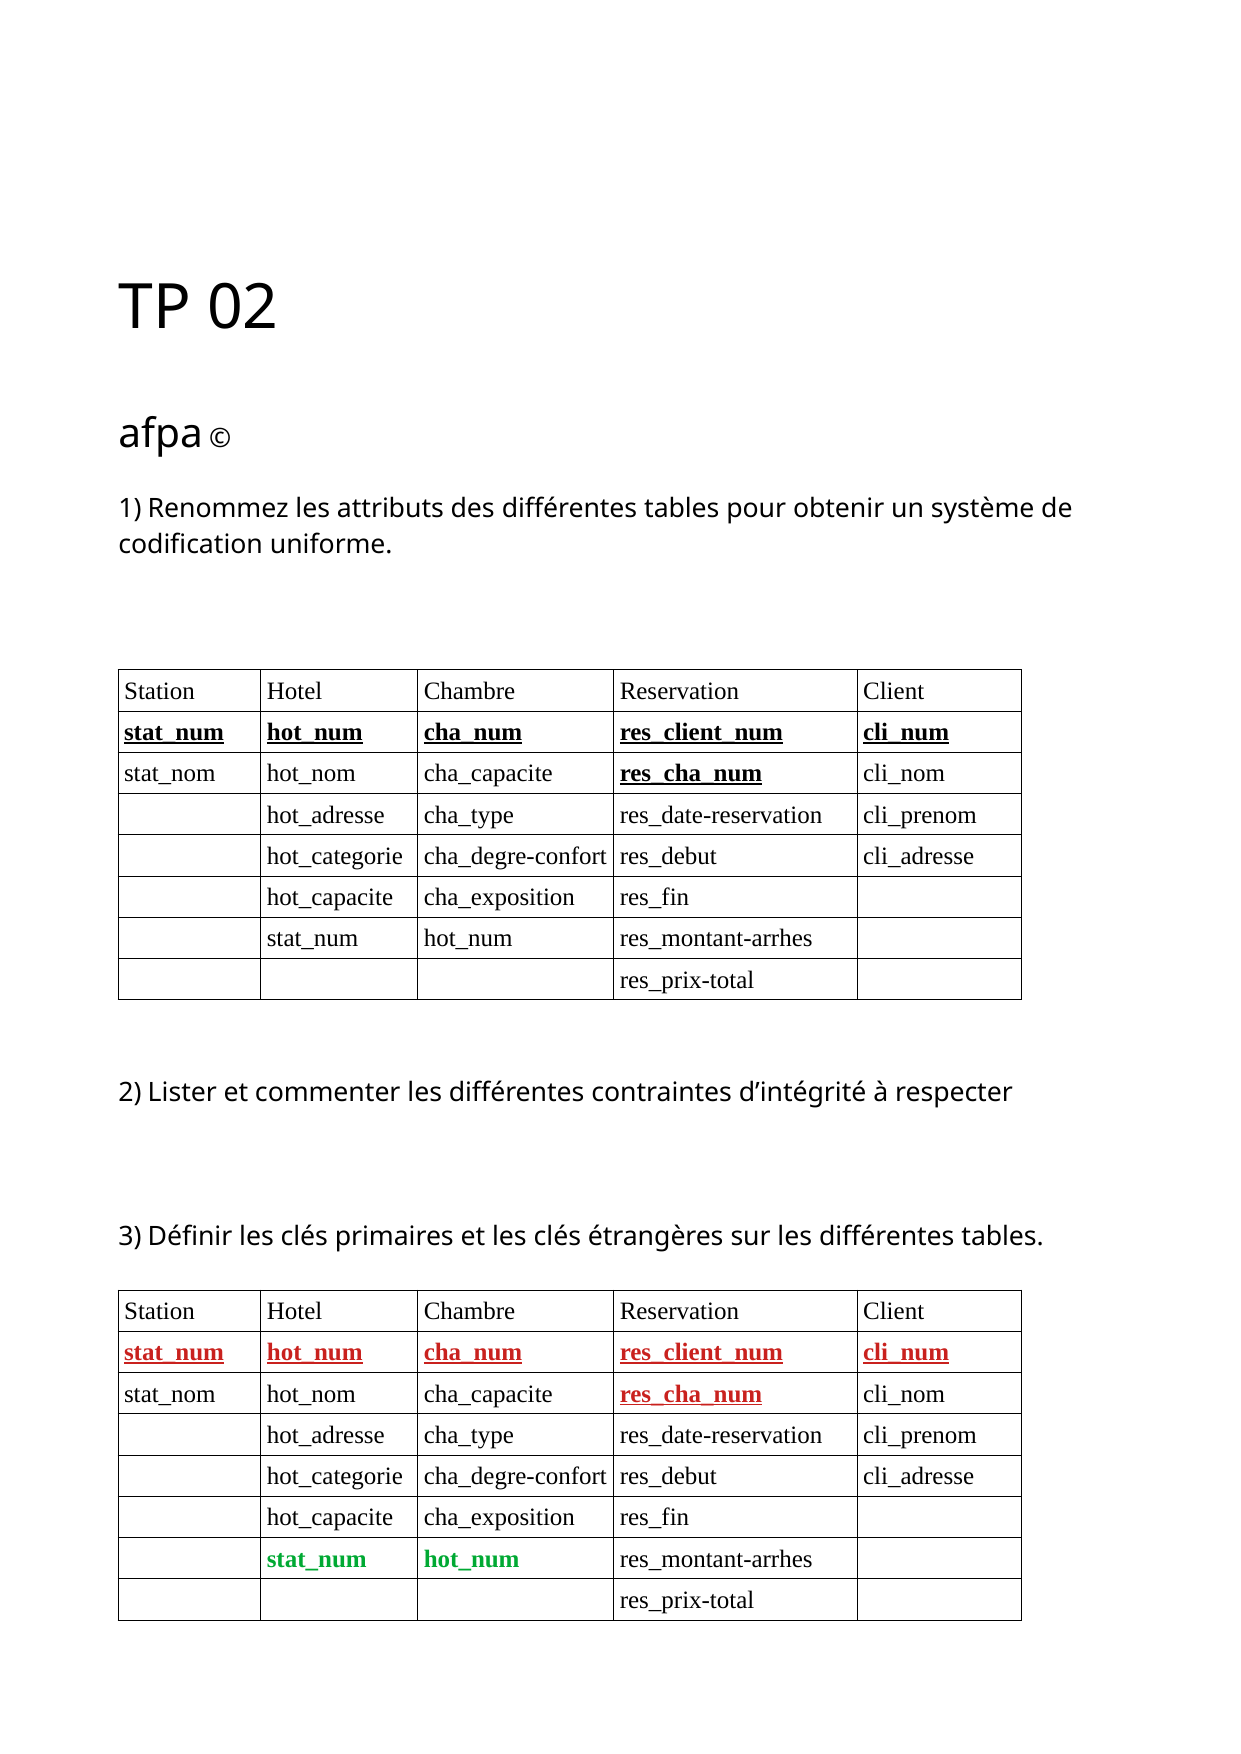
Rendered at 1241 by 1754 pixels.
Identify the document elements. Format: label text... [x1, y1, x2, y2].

table_cell [858, 959, 1021, 999]
text afpa © [118, 376, 1122, 488]
table_cell cli_nom [858, 1373, 1021, 1413]
table_cell [119, 1456, 260, 1496]
table_cell stat_num [261, 1538, 417, 1578]
table_cell [119, 877, 260, 917]
table_cell hot_categorie [261, 1456, 417, 1496]
table_cell [858, 1497, 1021, 1537]
table_cell [261, 1579, 417, 1619]
table_cell [119, 794, 260, 834]
table_cell cha_capacite [418, 1373, 613, 1413]
table_cell res_montant-arrhes [614, 1538, 857, 1578]
table_cell [119, 1579, 260, 1619]
table_cell [119, 959, 260, 999]
table_header Station [119, 670, 260, 711]
table_cell [418, 959, 613, 999]
table_cell [418, 1579, 613, 1619]
table_cell res_debut [614, 1456, 857, 1496]
table_header Client [858, 1291, 1021, 1331]
table_cell hot_adresse [261, 1414, 417, 1454]
table_cell cha_type [418, 794, 613, 834]
table_header Station [119, 1291, 260, 1331]
text 2) Lister et commenter les différentes contraintes d’intégrité à respecter [118, 1073, 1122, 1109]
table_cell cli_prenom [858, 794, 1021, 834]
table_cell [119, 1538, 260, 1578]
text 1) Renommez les attributs des différentes tables pour obtenir un système de codification uniforme. [118, 488, 1122, 561]
table_cell hot_num [261, 712, 417, 752]
table_cell cha_capacite [418, 753, 613, 793]
table_cell cli_nom [858, 753, 1021, 793]
table_cell [119, 918, 260, 958]
table_cell [858, 877, 1021, 917]
table_cell stat_nom [119, 753, 260, 793]
table_cell [858, 1579, 1021, 1619]
table_cell hot_capacite [261, 877, 417, 917]
table_header Hotel [261, 670, 417, 711]
table_cell res_prix-total [614, 1579, 857, 1619]
table_cell res_date-reservation [614, 1414, 857, 1454]
table_cell res_date-reservation [614, 794, 857, 834]
table_cell res_montant-arrhes [614, 918, 857, 958]
table_cell cli_num [858, 1332, 1021, 1372]
table_header Chambre [418, 1291, 613, 1331]
table_cell res_debut [614, 835, 857, 876]
table_cell [119, 835, 260, 876]
table_cell res_prix-total [614, 959, 857, 999]
table_cell [858, 1538, 1021, 1578]
table_cell res_fin [614, 877, 857, 917]
table_cell cli_num [858, 712, 1021, 752]
table_cell stat_nom [119, 1373, 260, 1413]
table_cell cha_exposition [418, 1497, 613, 1537]
table_header Hotel [261, 1291, 417, 1331]
table_cell cha_num [418, 712, 613, 752]
table_cell hot_nom [261, 753, 417, 793]
table_cell [858, 918, 1021, 958]
table_header Reservation [614, 670, 857, 711]
text TP 02 [118, 262, 1122, 376]
table_cell stat_num [119, 1332, 260, 1372]
table_header Reservation [614, 1291, 857, 1331]
table_cell stat_num [119, 712, 260, 752]
table_cell cli_adresse [858, 835, 1021, 876]
table_cell cha_degre-confort [418, 1456, 613, 1496]
table_cell cli_adresse [858, 1456, 1021, 1496]
table_header Client [858, 670, 1021, 711]
table_cell cha_exposition [418, 877, 613, 917]
table_cell cha_type [418, 1414, 613, 1454]
table_cell [119, 1414, 260, 1454]
table_cell cha_num [418, 1332, 613, 1372]
table_cell res_fin [614, 1497, 857, 1537]
table_cell hot_nom [261, 1373, 417, 1413]
table_cell cli_prenom [858, 1414, 1021, 1454]
text 3) Définir les clés primaires et les clés étrangères sur les différentes tables. [118, 1217, 1122, 1253]
table_cell [119, 1497, 260, 1537]
table_cell res_client_num [614, 712, 857, 752]
table_cell cha_degre-confort [418, 835, 613, 876]
table_cell hot_num [418, 918, 613, 958]
table_header Chambre [418, 670, 613, 711]
table_cell hot_num [261, 1332, 417, 1372]
table_cell hot_adresse [261, 794, 417, 834]
table_cell res_cha_num [614, 1373, 857, 1413]
table_cell hot_categorie [261, 835, 417, 876]
table_cell res_cha_num [614, 753, 857, 793]
table_cell res_client_num [614, 1332, 857, 1372]
table_cell hot_num [418, 1538, 613, 1578]
table_cell stat_num [261, 918, 417, 958]
table_cell hot_capacite [261, 1497, 417, 1537]
table_cell [261, 959, 417, 999]
